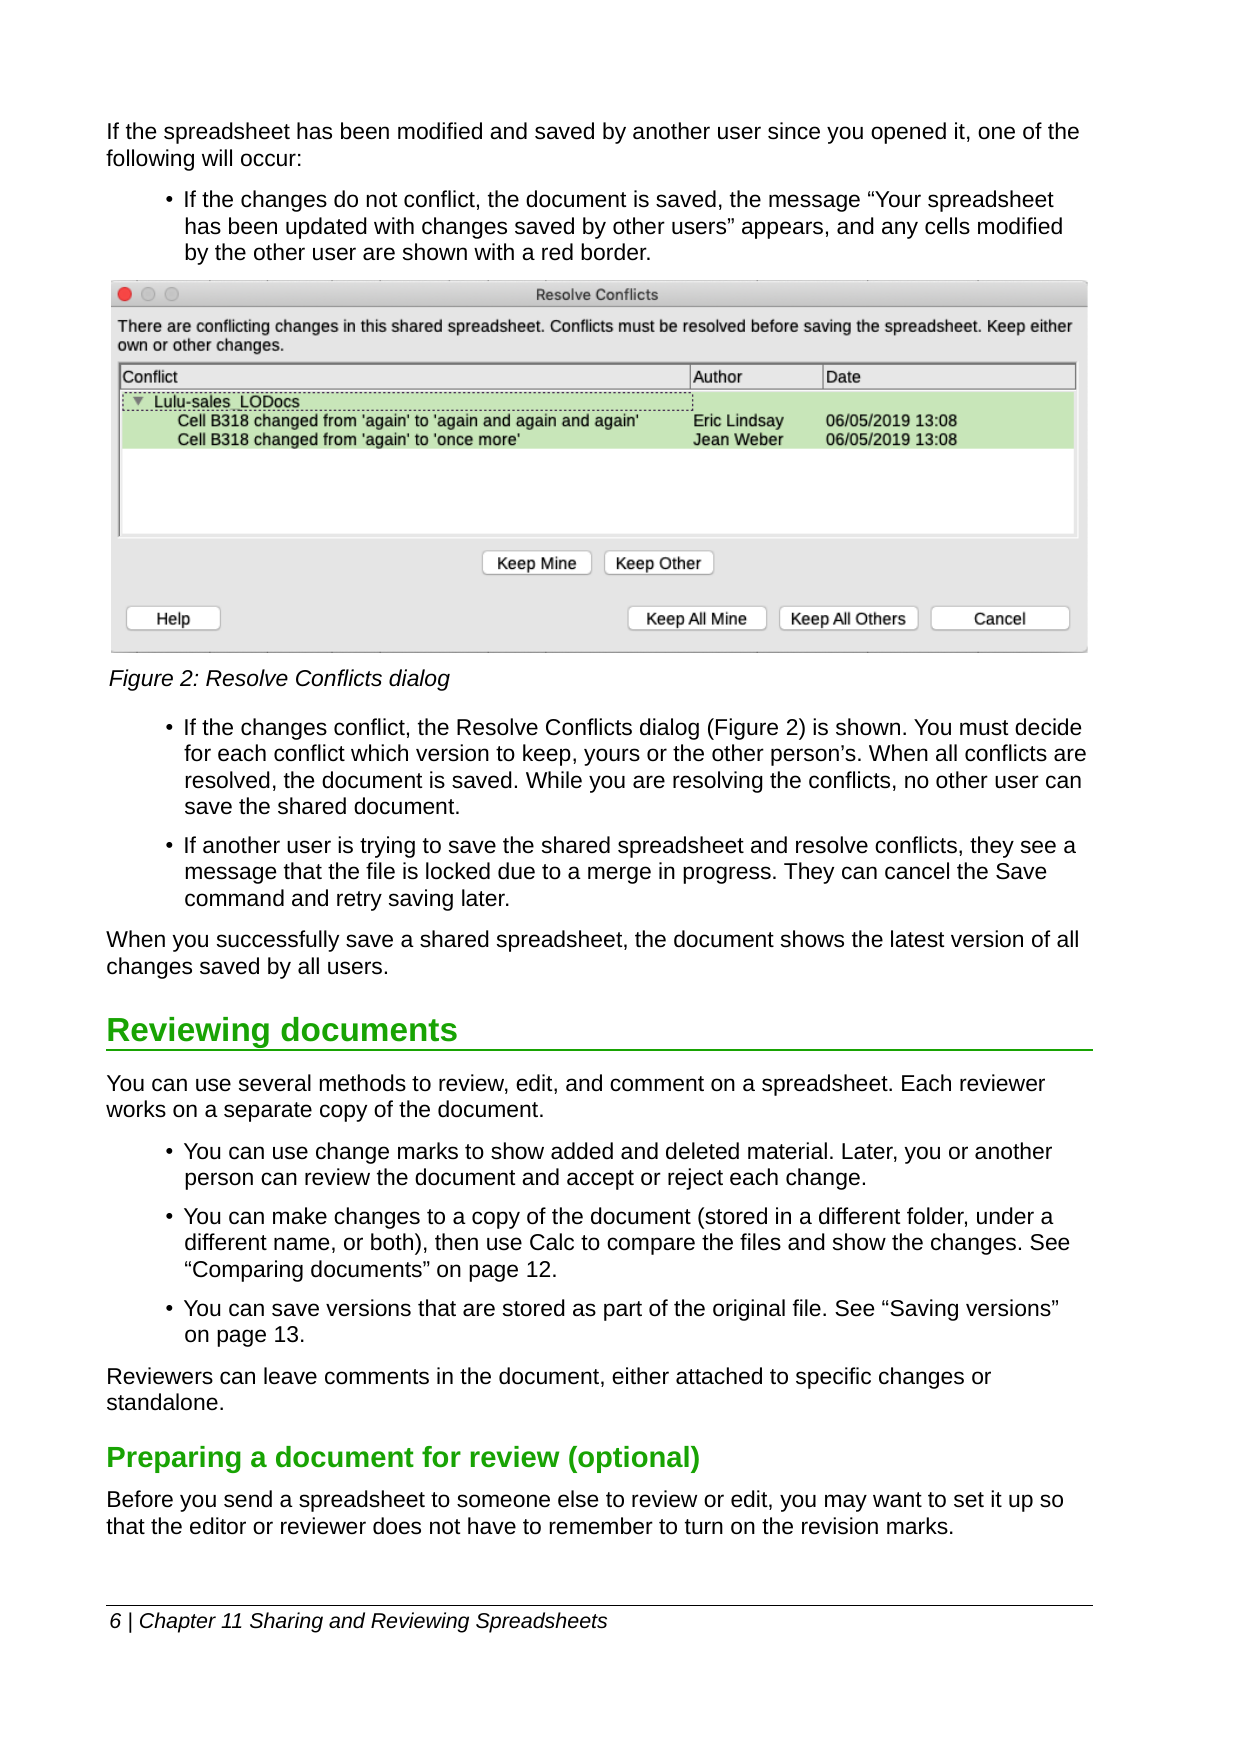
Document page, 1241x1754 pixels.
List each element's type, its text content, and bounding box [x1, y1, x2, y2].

list If the changes conflict, the Resolve Conflicts dialog (Figure 2) is shown. You must decide for each conflict which version to keep, yours or the other person’s. When all conflicts are resolved, the document is saved. While you are resolving the conflicts, no other user can save the shared document. [162, 711, 1093, 819]
text Reviewers can leave comments in the document, either attached to specific changes or standalone. [106, 1363, 1093, 1415]
text When you successfully save a shared spreadsheet, the document shows the latest version of all changes saved by all users. [106, 926, 1093, 979]
list If another user is trying to save the shared spreadsheet and resolve conflicts, they see a message that the file is locked due to a merge in progress. They can cancel the Save command and retry saving later. [162, 829, 1093, 914]
list You can make changes to a copy of the document (stored in a different folder, under a different name, or both), then use Calc to compare the files and show the changes. See “Comparing documents” on page 12. [162, 1200, 1093, 1282]
subtitle Preparing a document for review (optional) [106, 1440, 1093, 1474]
list If the changes do not conflict, the document is saved, the message “Your spreadsheet has been updated with changes saved by other users” appears, and any cells modified by the other user are shown with a red border. [162, 183, 1093, 268]
text If the spreadsheet has been modified and saved by another user since you opened it, one of the following will occur: [106, 118, 1093, 171]
text Before you send a spreadsheet to someone else to review or edit, you may want to set it up so that the editor or reviewer does not have to remember to turn on the revision marks. [106, 1486, 1093, 1539]
subtitle Reviewing documents [106, 1010, 1093, 1049]
list You can save versions that are stored as part of the original file. See “Saving versions” on page 13. [162, 1292, 1093, 1350]
list You can use several methods to review, edit, and comment on a spreadsheet. Each reviewer works on a separate copy of the document. [106, 1069, 1093, 1122]
list You can use change marks to show added and deleted material. Later, you or another person can review the document and accept or reject each change. [162, 1135, 1093, 1190]
text Figure 2: Resolve Conflicts dialog [109, 665, 1090, 691]
picture [111, 280, 1088, 653]
